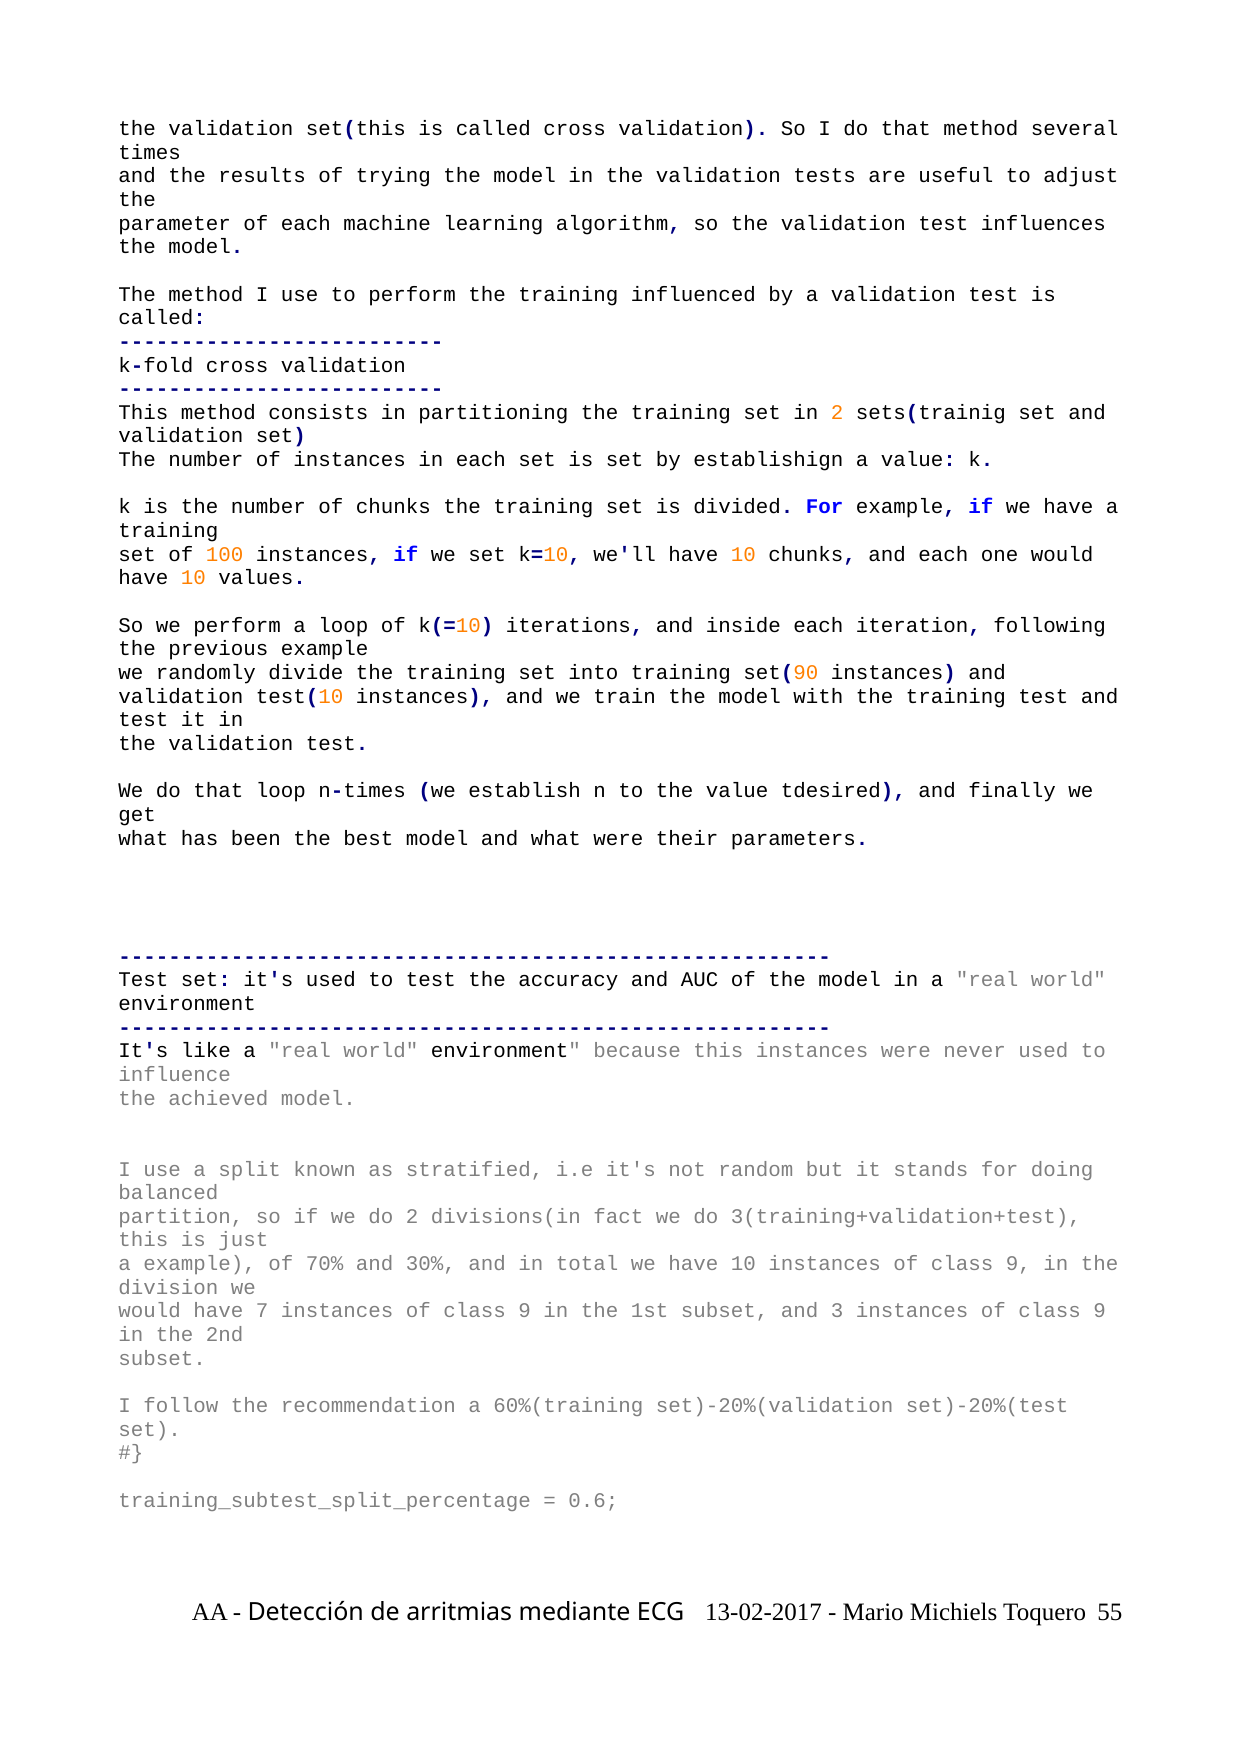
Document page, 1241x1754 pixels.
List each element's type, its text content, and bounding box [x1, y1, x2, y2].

text the validation test. [118, 733, 1122, 757]
text parameter of each machine learning algorithm, so the validation test influences the model. [118, 213, 1122, 260]
text what has been the best model and what were their parameters. [118, 827, 1122, 851]
text -------------------------- [118, 331, 1122, 354]
text training_subtest_split_percentage = 0.6; [118, 1489, 1122, 1513]
text subset. [118, 1348, 1122, 1371]
text -------------------------- [118, 378, 1122, 402]
text set of 100 instances, if we set k=10, we'll have 10 chunks, and each one would have 10 values. [118, 544, 1122, 591]
text k-fold cross validation [118, 354, 1122, 378]
text It's like a "real world" environment" because this instances were never used to influence [118, 1040, 1122, 1088]
text I follow the recommendation a 60%(training set)-20%(validation set)-20%(test set). [118, 1395, 1122, 1442]
text the validation set(this is called cross validation). So I do that method several times [118, 118, 1122, 165]
text The number of instances in each set is set by establishign a value: k. [118, 449, 1122, 473]
text --------------------------------------------------------- [118, 1017, 1122, 1040]
text --------------------------------------------------------- [118, 946, 1122, 969]
text #} [118, 1442, 1122, 1466]
text Test set: it's used to test the accuracy and AUC of the model in a "real world" environment [118, 969, 1122, 1017]
text This method consists in partitioning the training set in 2 sets(trainig set and validation set) [118, 402, 1122, 449]
text The method I use to perform the training influenced by a validation test is called: [118, 284, 1122, 331]
text validation test(10 instances), and we train the model with the training test and test it in [118, 686, 1122, 733]
text we randomly divide the training set into training set(90 instances) and [118, 662, 1122, 686]
text the achieved model. [118, 1088, 1122, 1111]
text and the results of trying the model in the validation tests are useful to adjust the [118, 165, 1122, 213]
text a example), of 70% and 30%, and in total we have 10 instances of class 9, in the division we [118, 1253, 1122, 1300]
text partition, so if we do 2 divisions(in fact we do 3(training+validation+test), this is just [118, 1206, 1122, 1253]
text k is the number of chunks the training set is divided. For example, if we have a training [118, 496, 1122, 544]
text I use a split known as stratified, i.e it's not random but it stands for doing balanced [118, 1158, 1122, 1206]
text So we perform a loop of k(=10) iterations, and inside each iteration, following the previous example [118, 615, 1122, 662]
text would have 7 instances of class 9 in the 1st subset, and 3 instances of class 9 in the 2nd [118, 1300, 1122, 1348]
text We do that loop n-times (we establish n to the value tdesired), and finally we get [118, 780, 1122, 827]
